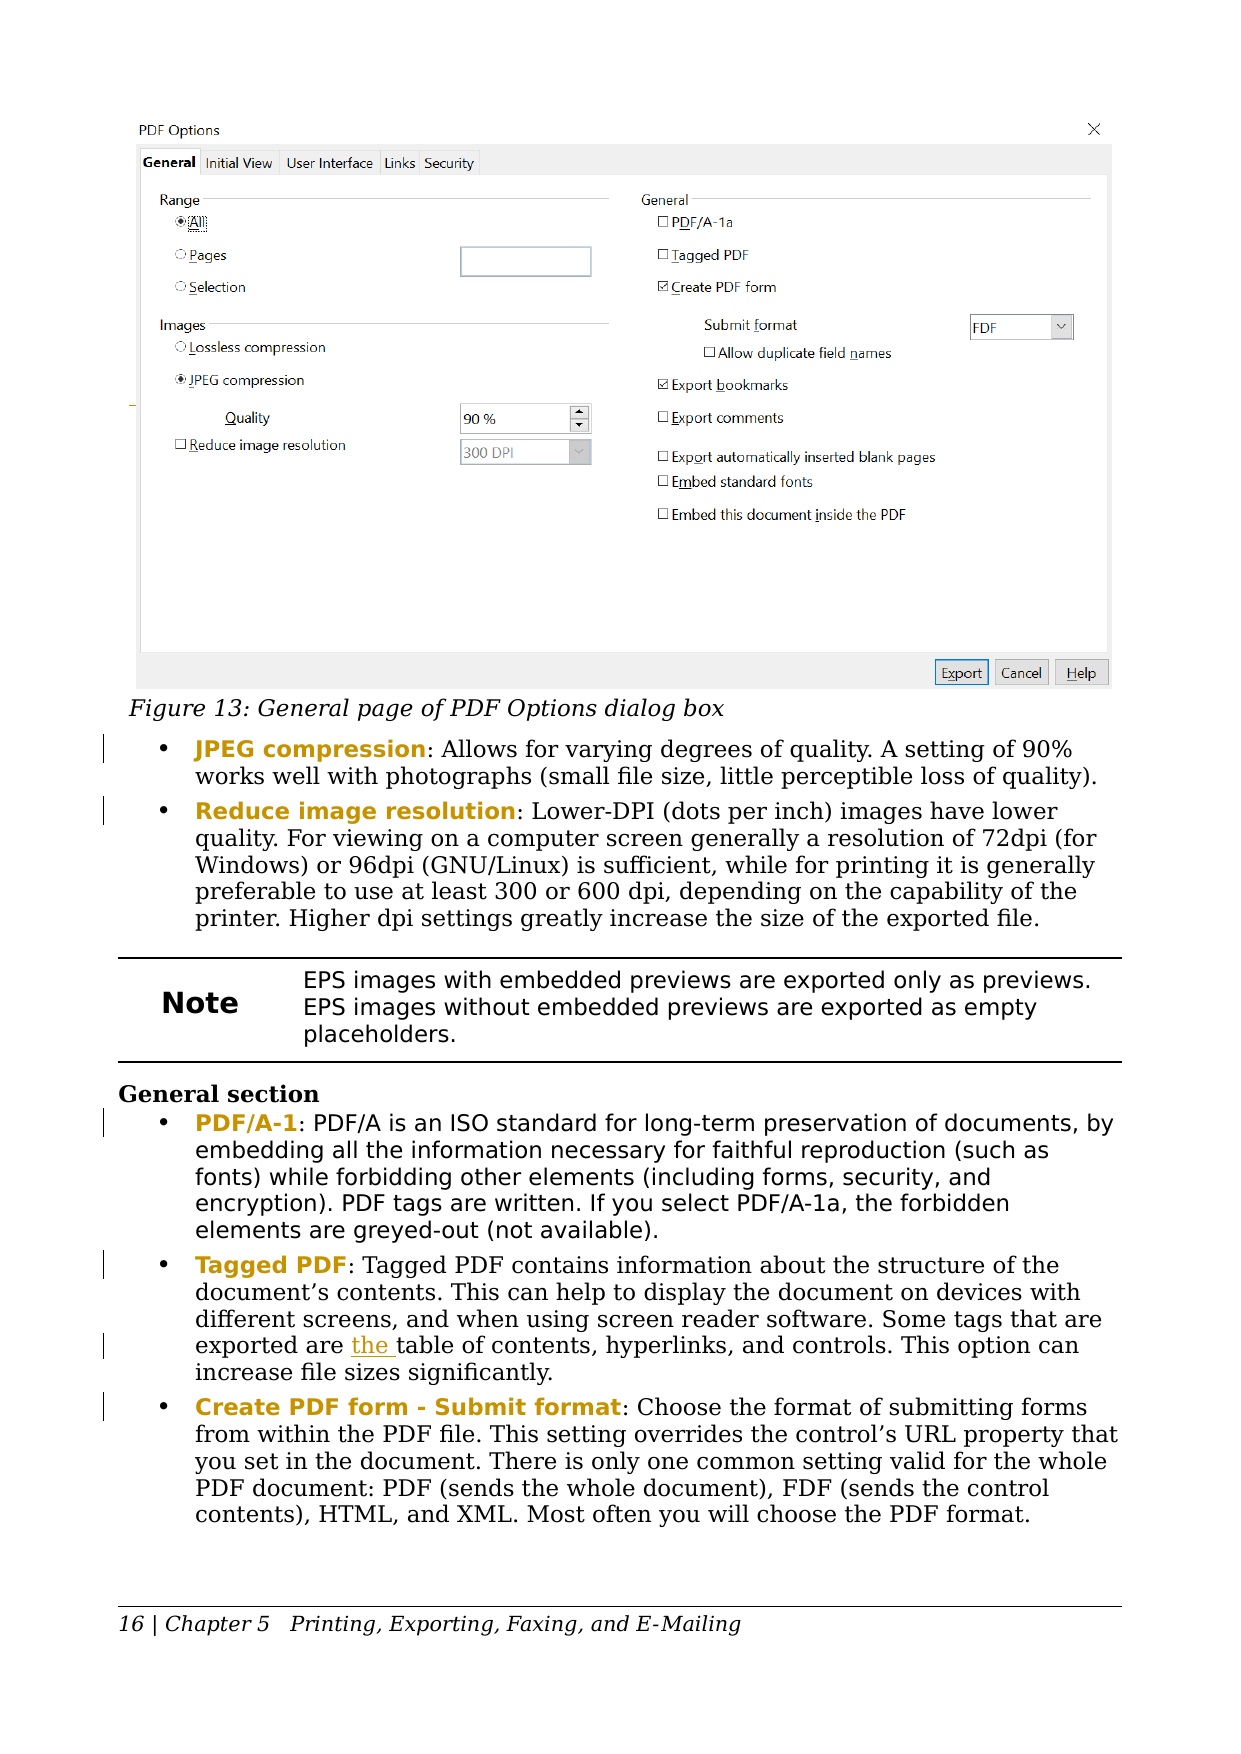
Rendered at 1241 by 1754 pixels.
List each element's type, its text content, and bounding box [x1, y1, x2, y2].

list PDF/A-1: PDF/A is an ISO standard for long-term preservation of documents, by embedding all the information necessary for faithful reproduction (such as fonts) while forbidding other elements (including forms, security, and encryption). PDF tags are written. If you select PDF/A-1a, the forbidden elements are greyed-out (not available). [156, 1108, 1122, 1244]
table_header EPS images with embedded previews are exported only as previews. EPS images without embedded previews are exported as empty placeholders. [281, 959, 1122, 1061]
table_header Note [118, 959, 281, 1061]
list Reduce image resolution: Lower-DPI (dots per inch) images have lower quality. For viewing on a computer screen generally a resolution of 72dpi (for Windows) or 96dpi (GNU/Linux) is sufficient, while for printing it is generally preferable to use at least 300 or 600 dpi, depending on the capability of the printer. Higher dpi settings greatly increase the size of the exported file. [156, 796, 1122, 932]
text Figure : General page of PDF Options dialog box [129, 695, 1111, 721]
picture [136, 118, 1112, 689]
list JPEG compression: Allows for varying degrees of quality. A setting of 90% works well with photographs (small file size, little perceptible loss of quality). [156, 734, 1122, 790]
list Create PDF form - Submit format: Choose the format of submitting forms from within the PDF file. This setting overrides the control’s URL property that you set in the document. There is only one common setting valid for the whole PDF document: PDF (sends the whole document), FDF (sends the control contents), HTML, and XML. Most often you will choose the PDF format. [156, 1392, 1122, 1528]
list Tagged PDF: Tagged PDF contains information about the structure of the document’s contents. This can help to display the document on devices with different screens, and when using screen reader software. Some tags that are exported are the table of contents, hyperlinks, and controls. This option can increase file sizes significantly. [156, 1250, 1122, 1386]
text General section [118, 1081, 1122, 1108]
